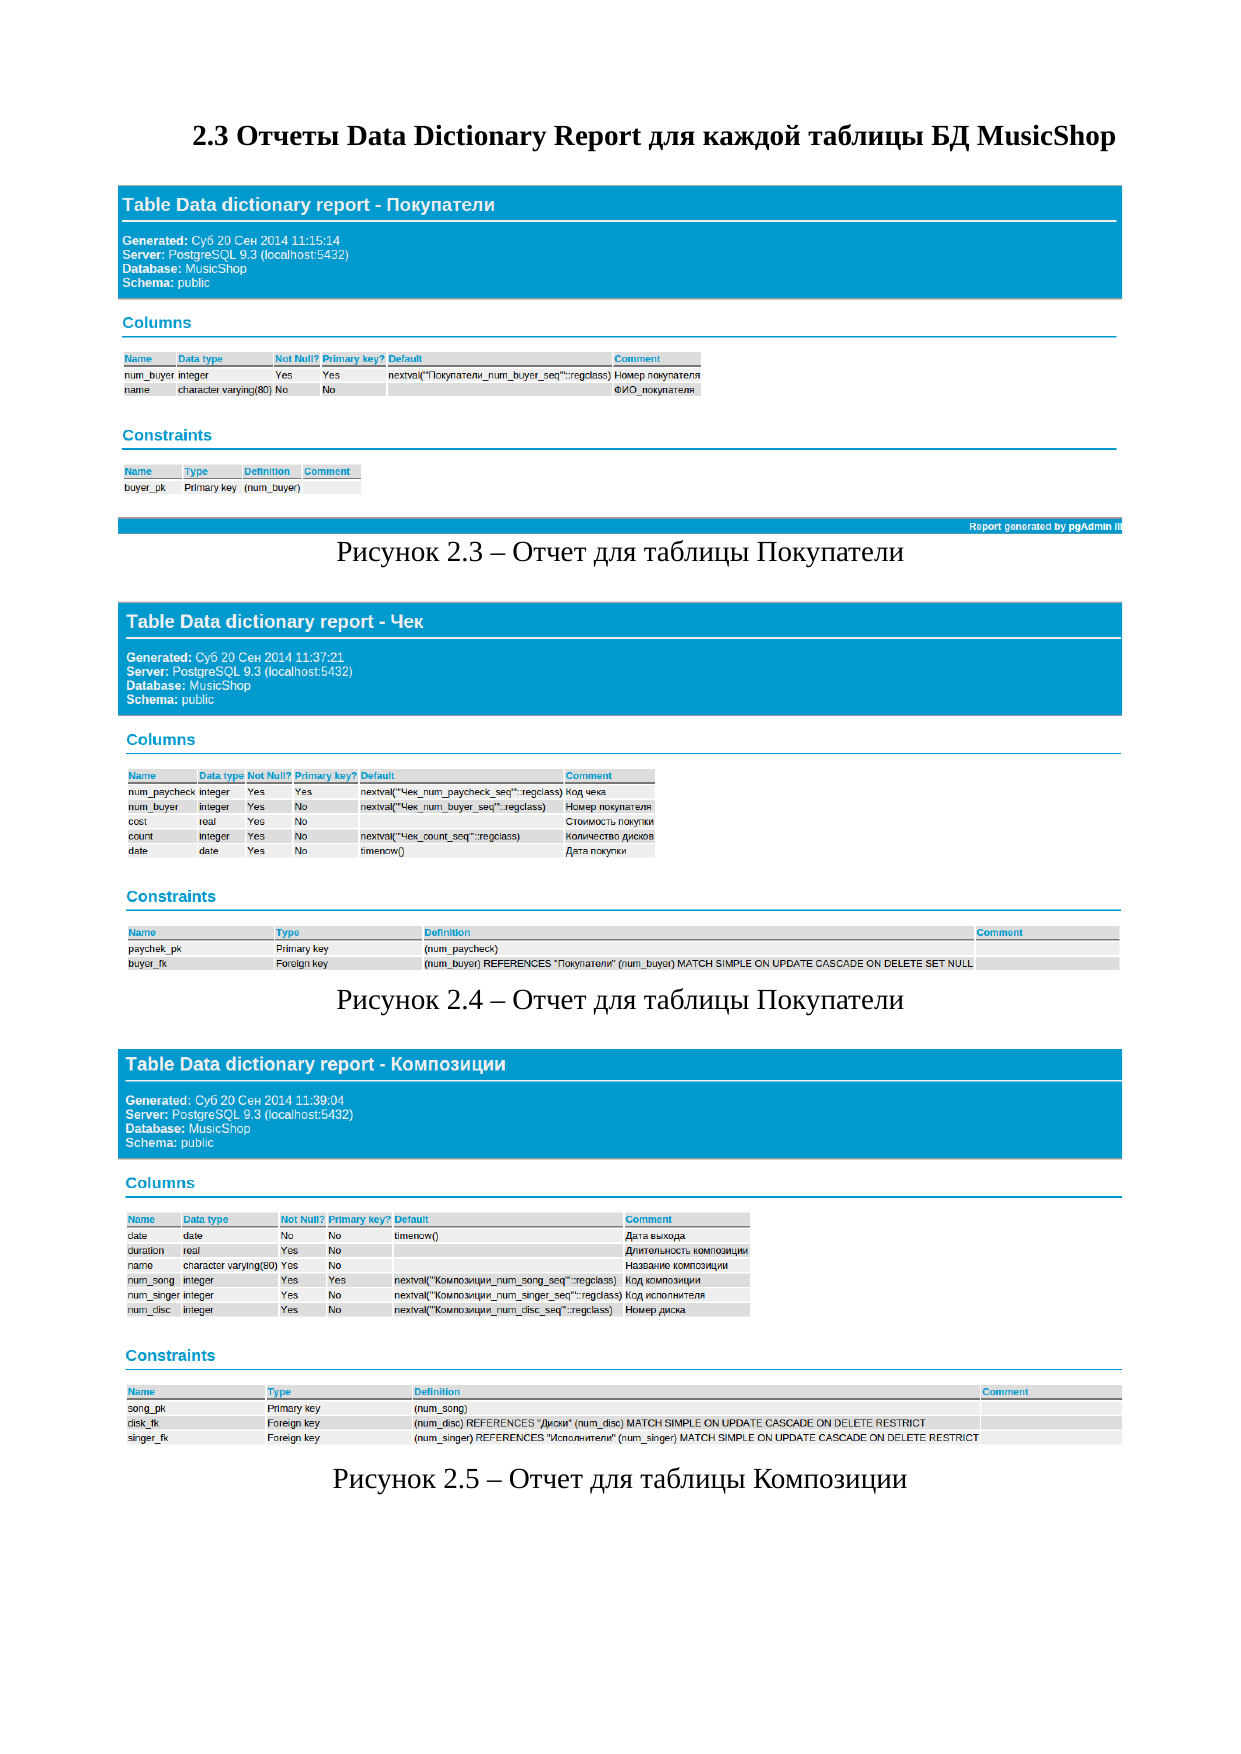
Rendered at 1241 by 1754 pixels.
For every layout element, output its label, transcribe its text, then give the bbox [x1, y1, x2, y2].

picture [413, 202, 419, 210]
picture [197, 1061, 203, 1070]
picture [239, 1061, 245, 1070]
picture [265, 1061, 274, 1070]
picture [182, 1058, 192, 1070]
picture [474, 1061, 493, 1073]
picture [126, 1058, 136, 1070]
picture [171, 654, 182, 661]
picture [278, 1061, 285, 1070]
picture [118, 716, 1123, 982]
picture [227, 615, 236, 627]
picture [140, 265, 148, 272]
picture [286, 668, 293, 675]
picture [244, 619, 250, 627]
picture [182, 615, 191, 627]
picture [129, 253, 140, 258]
picture [140, 1061, 147, 1070]
picture [150, 1057, 157, 1070]
picture [228, 1057, 235, 1070]
picture [268, 619, 274, 627]
picture [118, 299, 1123, 518]
picture [253, 1059, 258, 1070]
picture [167, 238, 178, 244]
picture [392, 615, 402, 627]
picture [393, 1058, 398, 1070]
picture [144, 253, 159, 258]
picture [135, 1113, 143, 1118]
picture [129, 266, 137, 272]
picture [158, 1127, 180, 1132]
picture [148, 1099, 159, 1104]
picture [184, 199, 188, 209]
picture [133, 1099, 144, 1104]
picture [161, 1057, 167, 1070]
picture [165, 698, 173, 703]
picture [340, 619, 347, 631]
picture [1012, 525, 1023, 529]
picture [261, 619, 267, 627]
picture [404, 1061, 412, 1070]
picture [282, 251, 289, 258]
picture [118, 1159, 1123, 1462]
picture [211, 1061, 220, 1070]
picture [340, 1061, 348, 1073]
picture [363, 1059, 373, 1070]
picture [322, 1061, 327, 1070]
picture [430, 1061, 437, 1070]
picture [1033, 525, 1044, 529]
text Рисунок 2.3 – Отчет для таблицы Покупатели [118, 534, 1122, 568]
picture [1102, 524, 1111, 529]
picture [351, 1061, 359, 1070]
picture [420, 1061, 426, 1070]
picture [166, 619, 172, 627]
picture [150, 615, 156, 627]
picture [496, 1061, 504, 1070]
text Рисунок 2.5 – Отчет для таблицы Композиции [118, 1462, 1122, 1495]
picture [130, 239, 145, 244]
picture [205, 1060, 209, 1070]
picture [300, 1061, 313, 1072]
picture [288, 1061, 297, 1070]
picture [306, 619, 312, 629]
picture [133, 656, 145, 661]
picture [329, 1061, 334, 1070]
picture [144, 682, 152, 689]
picture [143, 281, 154, 286]
picture [452, 1061, 458, 1070]
picture [302, 202, 308, 212]
picture [154, 670, 163, 675]
text 2.3 Отчеты Data Dictionary Report для каждой таблицы БД MusicShop [118, 118, 1122, 152]
picture [441, 1061, 448, 1070]
picture [127, 615, 137, 627]
picture [423, 202, 429, 212]
picture [147, 698, 158, 703]
text Рисунок 2.4 – Отчет для таблицы Покупатели [118, 982, 1122, 1016]
picture [154, 1113, 162, 1118]
picture [136, 670, 144, 675]
